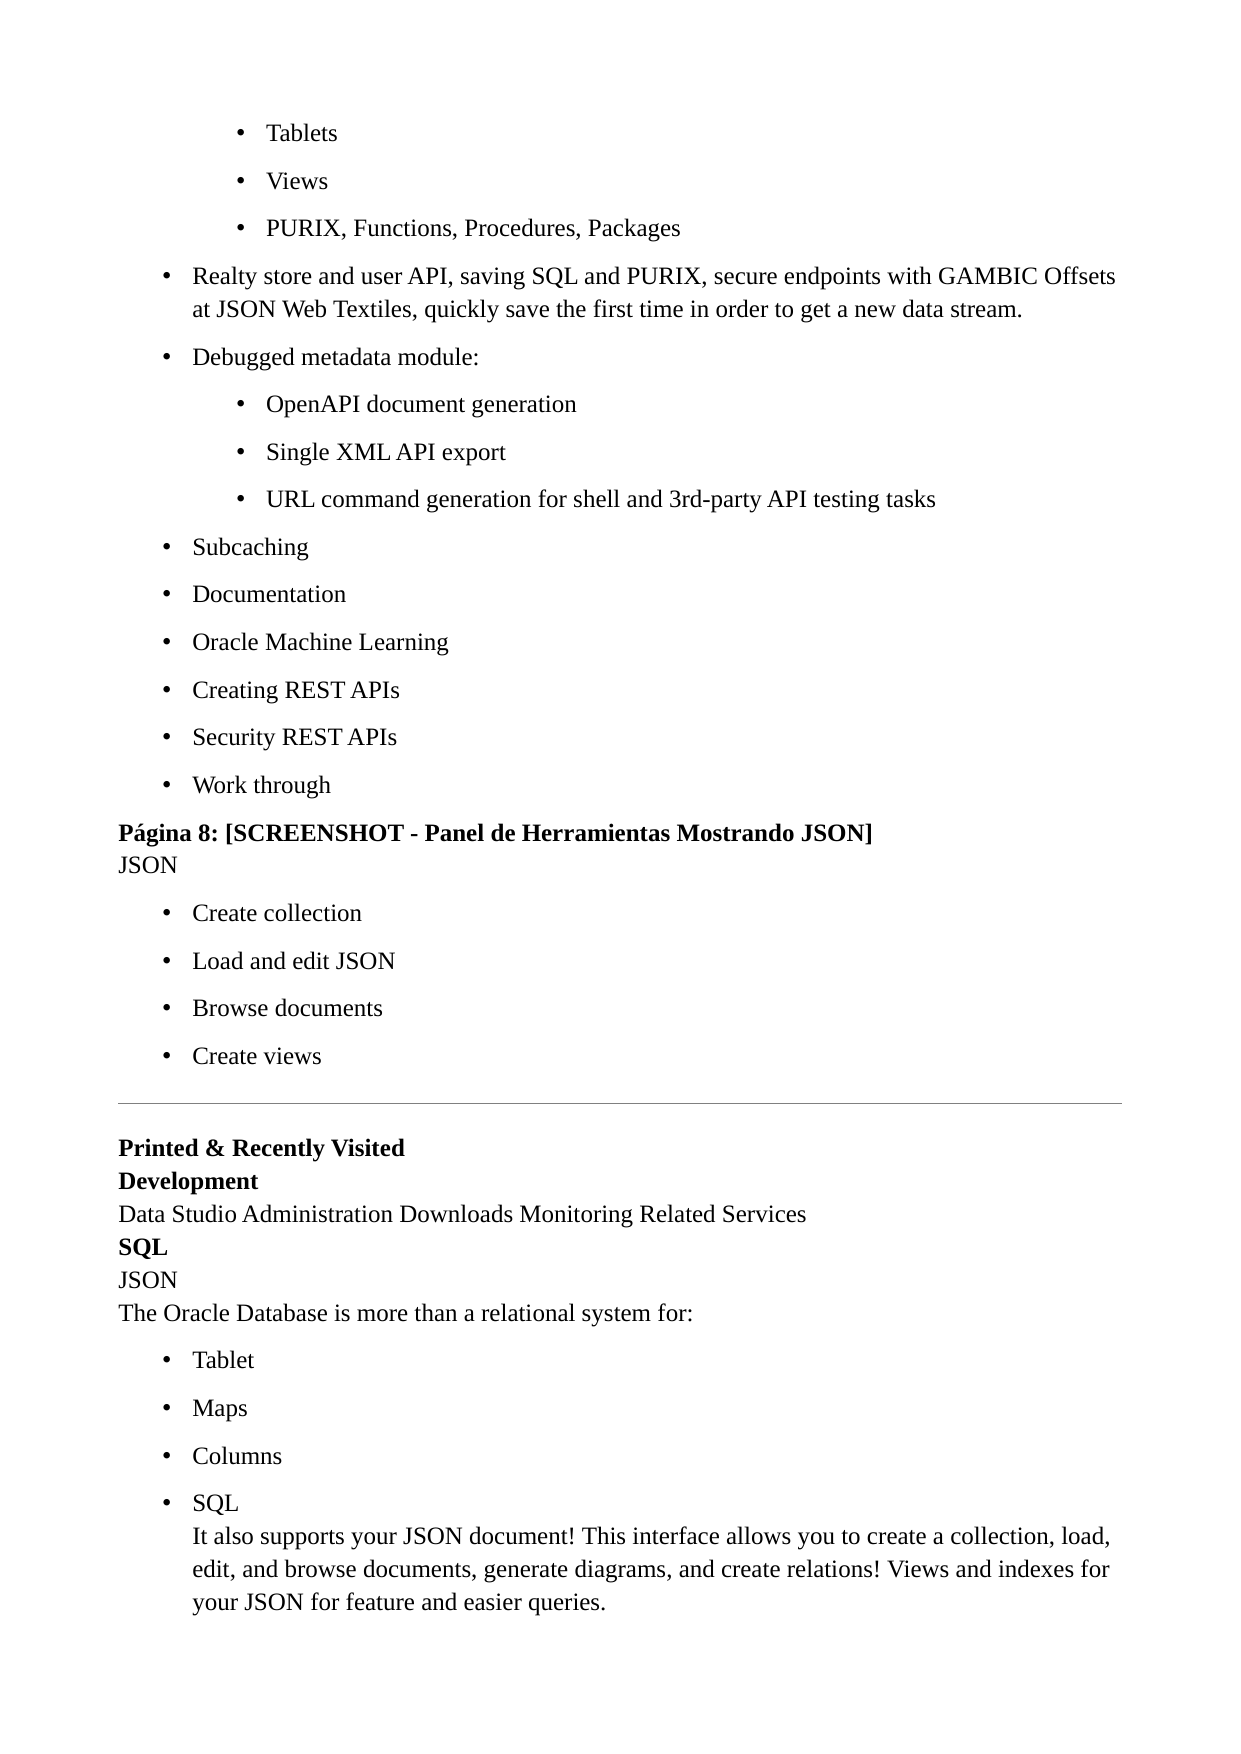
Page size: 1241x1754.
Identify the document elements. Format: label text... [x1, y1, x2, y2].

list OpenAPI document generation [236, 389, 1122, 418]
list Create collection [162, 898, 1122, 927]
list Create views [162, 1041, 1122, 1070]
list Debugged metadata module: [162, 342, 1122, 370]
list Load and edit JSON [162, 946, 1122, 974]
list Columns [162, 1441, 1122, 1469]
list Browse documents [162, 993, 1122, 1022]
list URL command generation for shell and 3rd-party API testing tasks [236, 484, 1122, 513]
list Subcaching [162, 532, 1122, 561]
list Realty store and user API, saving SQL and PURIX, secure endpoints with GAMBIC Offsets at JSON Web Textiles, quickly save the first time in order to get a new data stream. [162, 261, 1122, 323]
list Tablets [236, 118, 1122, 147]
list Creating REST APIs [162, 675, 1122, 703]
text Printed & Recently Visited Development Data Studio Administration Downloads Monitoring Related Services SQL JSON The Oracle Database is more than a relational system for: [118, 1133, 1122, 1327]
list Security REST APIs [162, 722, 1122, 751]
list Work through [162, 770, 1122, 799]
list Single XML API export [236, 437, 1122, 466]
list Tablet [162, 1346, 1122, 1374]
text Página 8: [SCREENSHOT - Panel de Herramientas Mostrando JSON] JSON [118, 818, 1122, 879]
list Views [236, 166, 1122, 194]
list Documentation [162, 579, 1122, 608]
list PURIX, Functions, Procedures, Packages [236, 213, 1122, 242]
list Maps [162, 1393, 1122, 1422]
list Oracle Machine Learning [162, 627, 1122, 656]
list SQL It also supports your JSON document! This interface allows you to create a collection, load, edit, and browse documents, generate diagrams, and create relations! Views and indexes for your JSON for feature and easier queries. [162, 1488, 1122, 1616]
